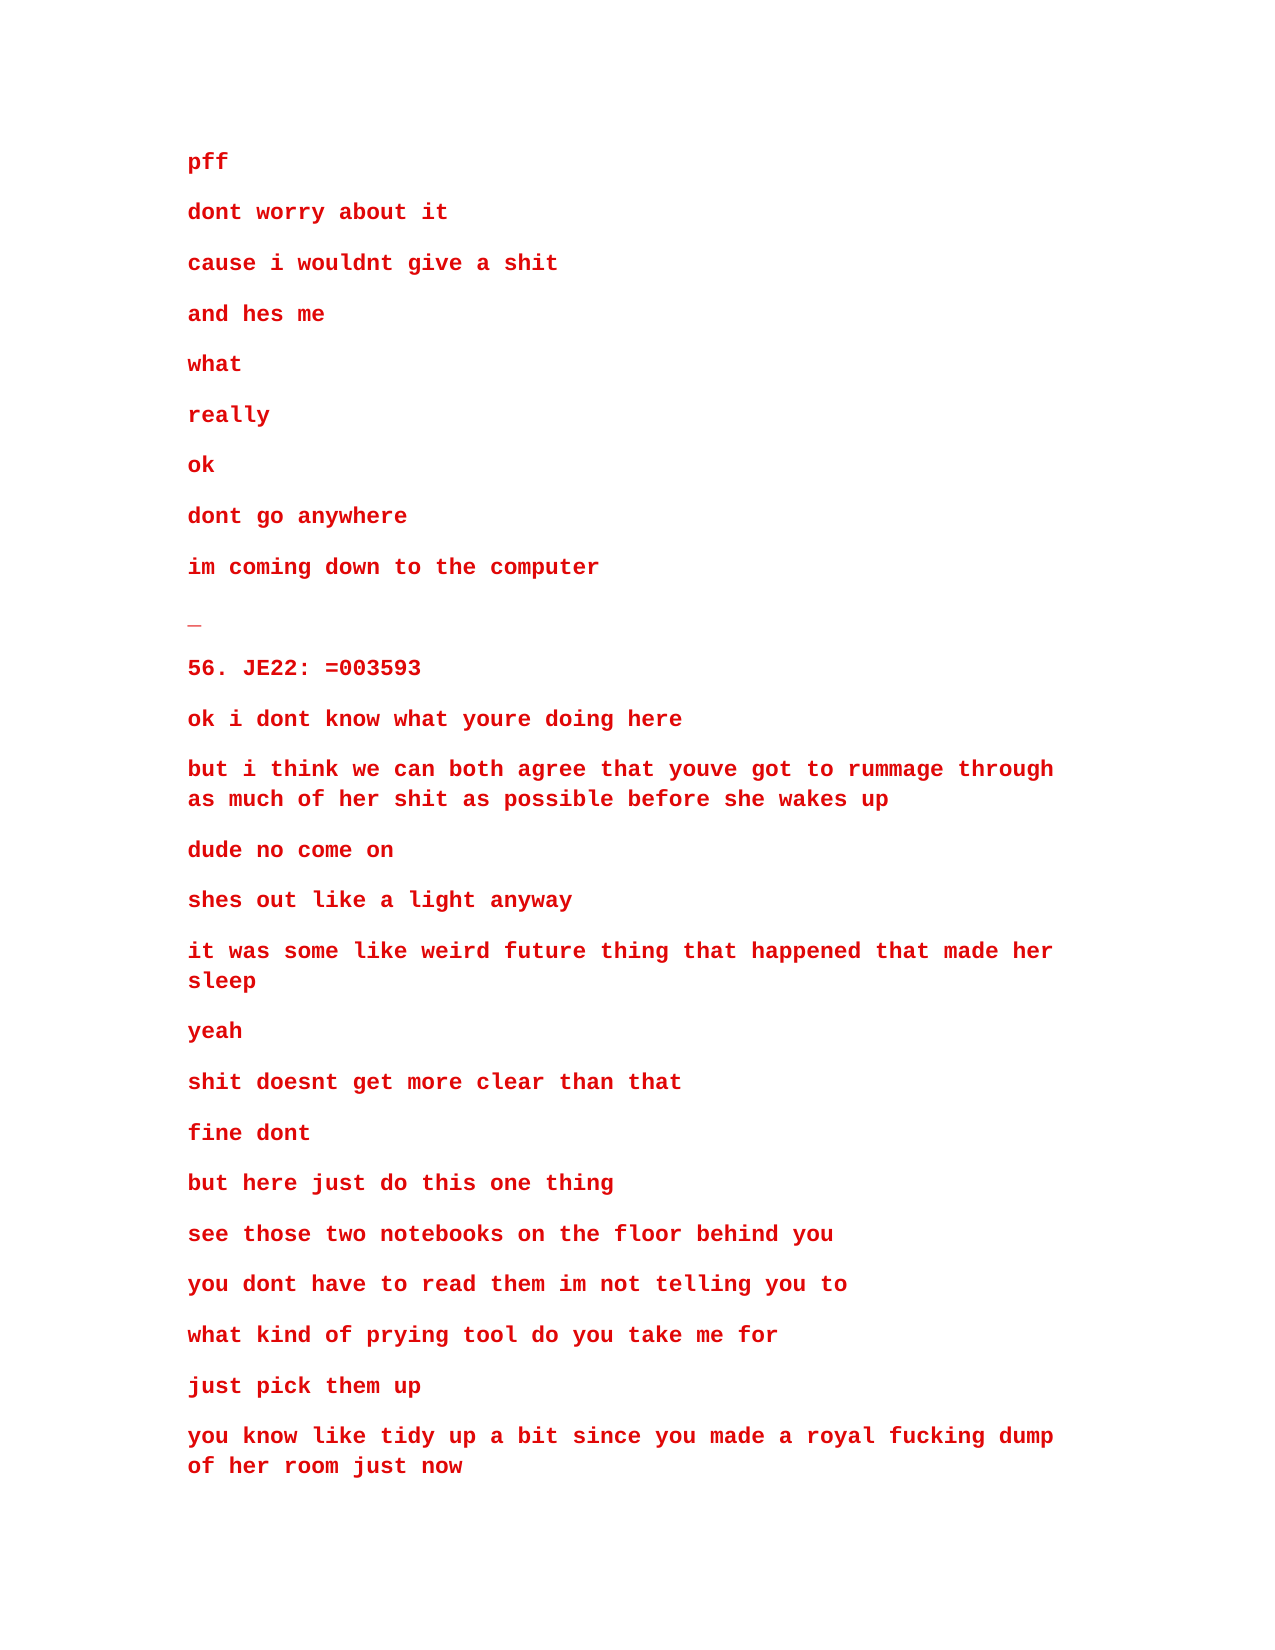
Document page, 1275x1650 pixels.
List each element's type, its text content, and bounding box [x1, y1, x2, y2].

text but here just do this one thing [187, 1171, 1087, 1197]
text what kind of prying tool do you take me for [187, 1323, 1087, 1349]
text just pick them up [187, 1374, 1087, 1400]
text really [187, 403, 1087, 429]
text dont go anywhere [187, 504, 1087, 530]
text you know like tidy up a bit since you made a royal fucking dump of her room just now [187, 1424, 1087, 1480]
text dude no come on [187, 838, 1087, 864]
text and hes me [187, 302, 1087, 328]
text dont worry about it [187, 201, 1087, 227]
text shes out like a light anyway [187, 888, 1087, 914]
text im coming down to the computer [187, 555, 1087, 581]
text shit doesnt get more clear than that [187, 1070, 1087, 1096]
text what [187, 352, 1087, 378]
text ok [187, 454, 1087, 480]
text you dont have to read them im not telling you to [187, 1273, 1087, 1299]
text _ [187, 606, 1087, 632]
text cause i wouldnt give a shit [187, 251, 1087, 277]
text ok i dont know what youre doing here [187, 707, 1087, 733]
text but i think we can both agree that youve got to rummage through as much of her shit as possible before she wakes up [187, 757, 1087, 813]
text pff [187, 150, 1087, 176]
text it was some like weird future thing that happened that made her sleep [187, 939, 1087, 995]
text fine dont [187, 1121, 1087, 1147]
text 56. JE22: =003593 [187, 656, 1087, 682]
text see those two notebooks on the floor behind you [187, 1222, 1087, 1248]
text yeah [187, 1019, 1087, 1046]
